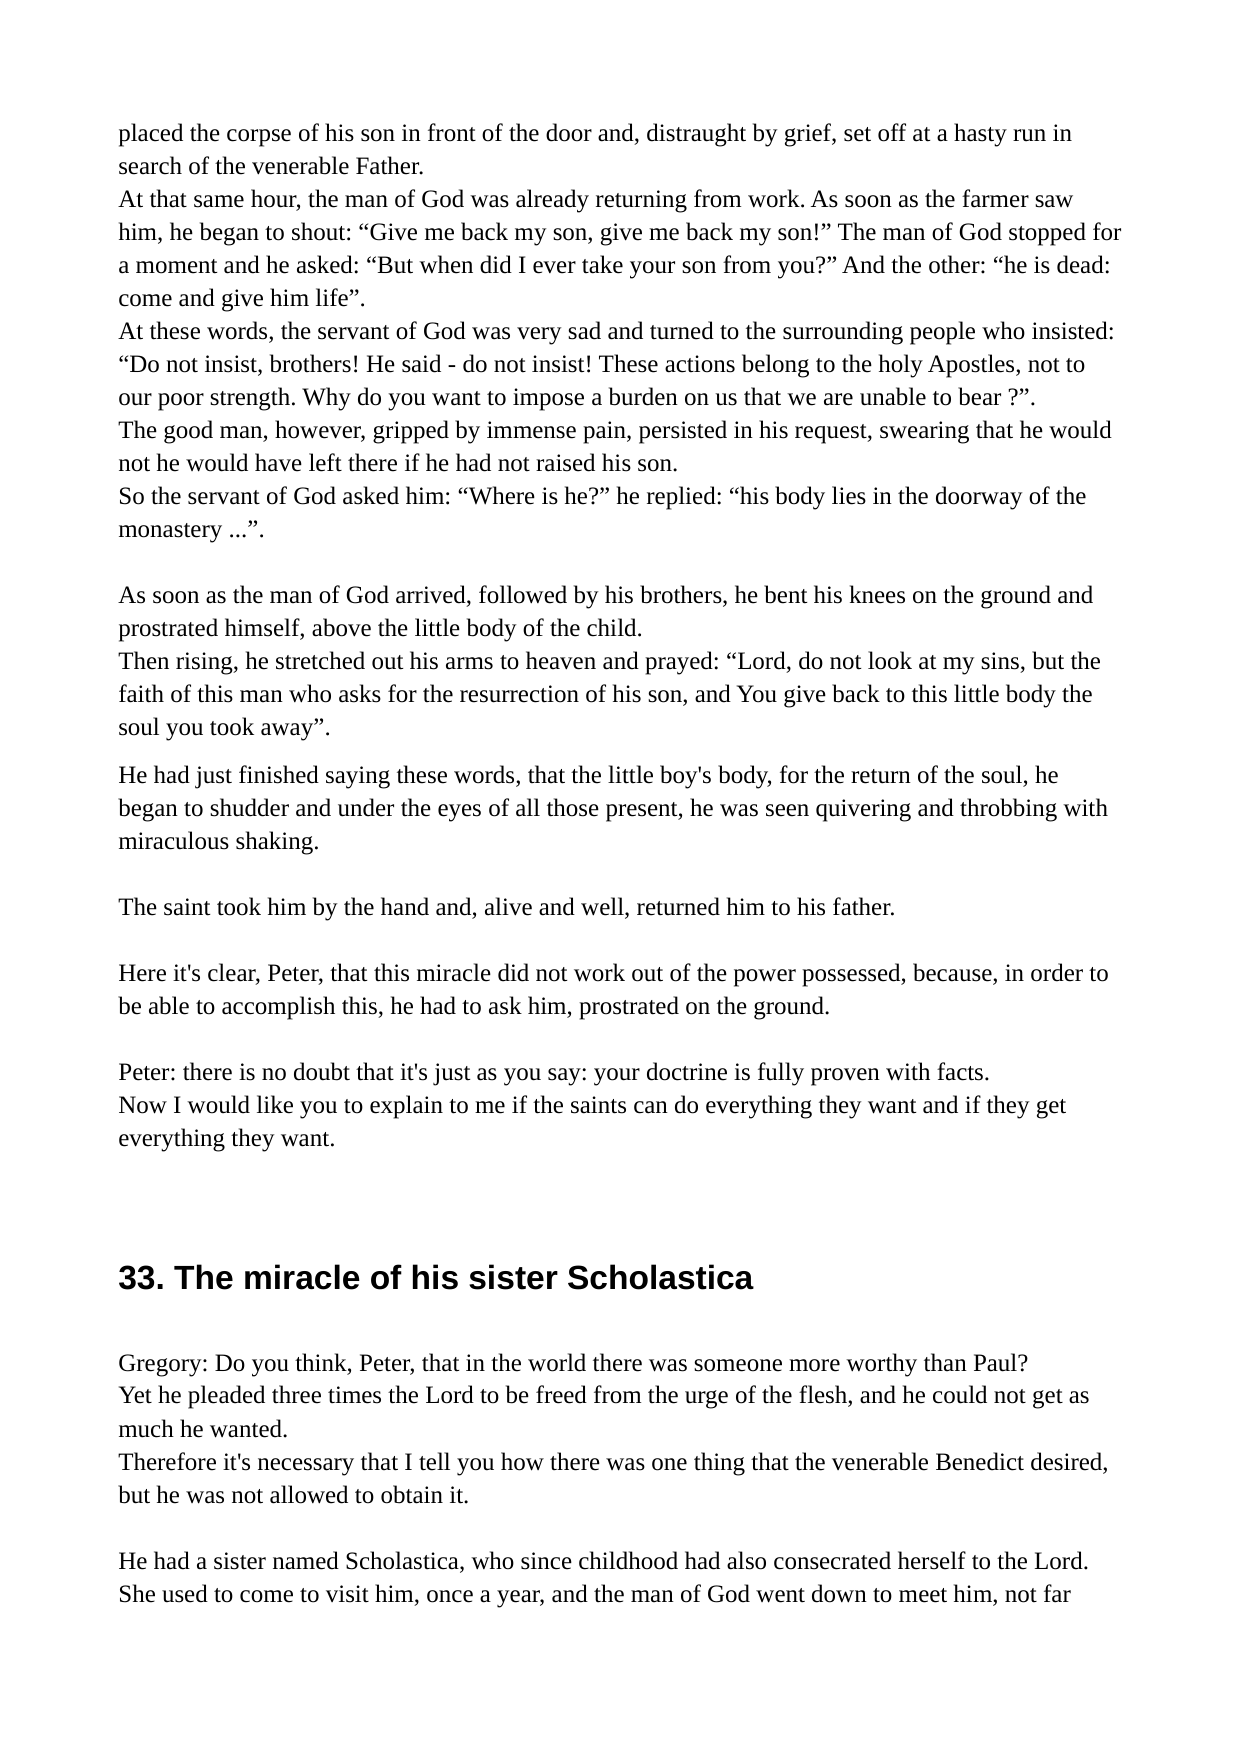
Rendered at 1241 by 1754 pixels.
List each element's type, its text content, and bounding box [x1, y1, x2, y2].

text placed the corpse of his son in front of the door and, distraught by grief, set off at a hasty run in search of the venerable Father. At that same hour, the man of God was already returning from work. As soon as the farmer saw him, he began to shout: “Give me back my son, give me back my son!” The man of God stopped for a moment and he asked: “But when did I ever take your son from you?” And the other: “he is dead: come and give him life”. At these words, the servant of God was very sad and turned to the surrounding people who insisted: “Do not insist, brothers! He said - do not insist! These actions belong to the holy Apostles, not to our poor strength. Why do you want to impose a burden on us that we are unable to bear ?”. The good man, however, gripped by immense pain, persisted in his request, swearing that he would not he would have left there if he had not raised his son. So the servant of God asked him: “Where is he?” he replied: “his body lies in the doorway of the monastery ...”. As soon as the man of God arrived, followed by his brothers, he bent his knees on the ground and prostrated himself, above the little body of the child. Then rising, he stretched out his arms to heaven and prayed: “Lord, do not look at my sins, but the faith of this man who asks for the resurrection of his son, and You give back to this little body the soul you took away”. [118, 118, 1122, 741]
text Gregory: Do you think, Peter, that in the world there was someone more worthy than Paul? Yet he pleaded three times the Lord to be freed from the urge of the flesh, and he could not get as much he wanted. Therefore it's necessary that I tell you how there was one thing that the venerable Benedict desired, but he was not allowed to obtain it. He had a sister named Scholastica, who since childhood had also consecrated herself to the Lord. She used to come to visit him, once a year, and the man of God went down to meet him, not far [118, 1348, 1122, 1607]
subtitle 33. The miracle of his sister Scholastica [118, 1258, 1122, 1335]
text He had just finished saying these words, that the little boy's body, for the return of the soul, he began to shudder and under the eyes of all those present, he was seen quivering and throbbing with miraculous shaking. The saint took him by the hand and, alive and well, returned him to his father. Here it's clear, Peter, that this miracle did not work out of the power possessed, because, in order to be able to accomplish this, he had to ask him, prostrated on the ground. Peter: there is no doubt that it's just as you say: your doctrine is fully proven with facts. Now I would like you to explain to me if the saints can do everything they want and if they get everything they want. [118, 760, 1122, 1218]
